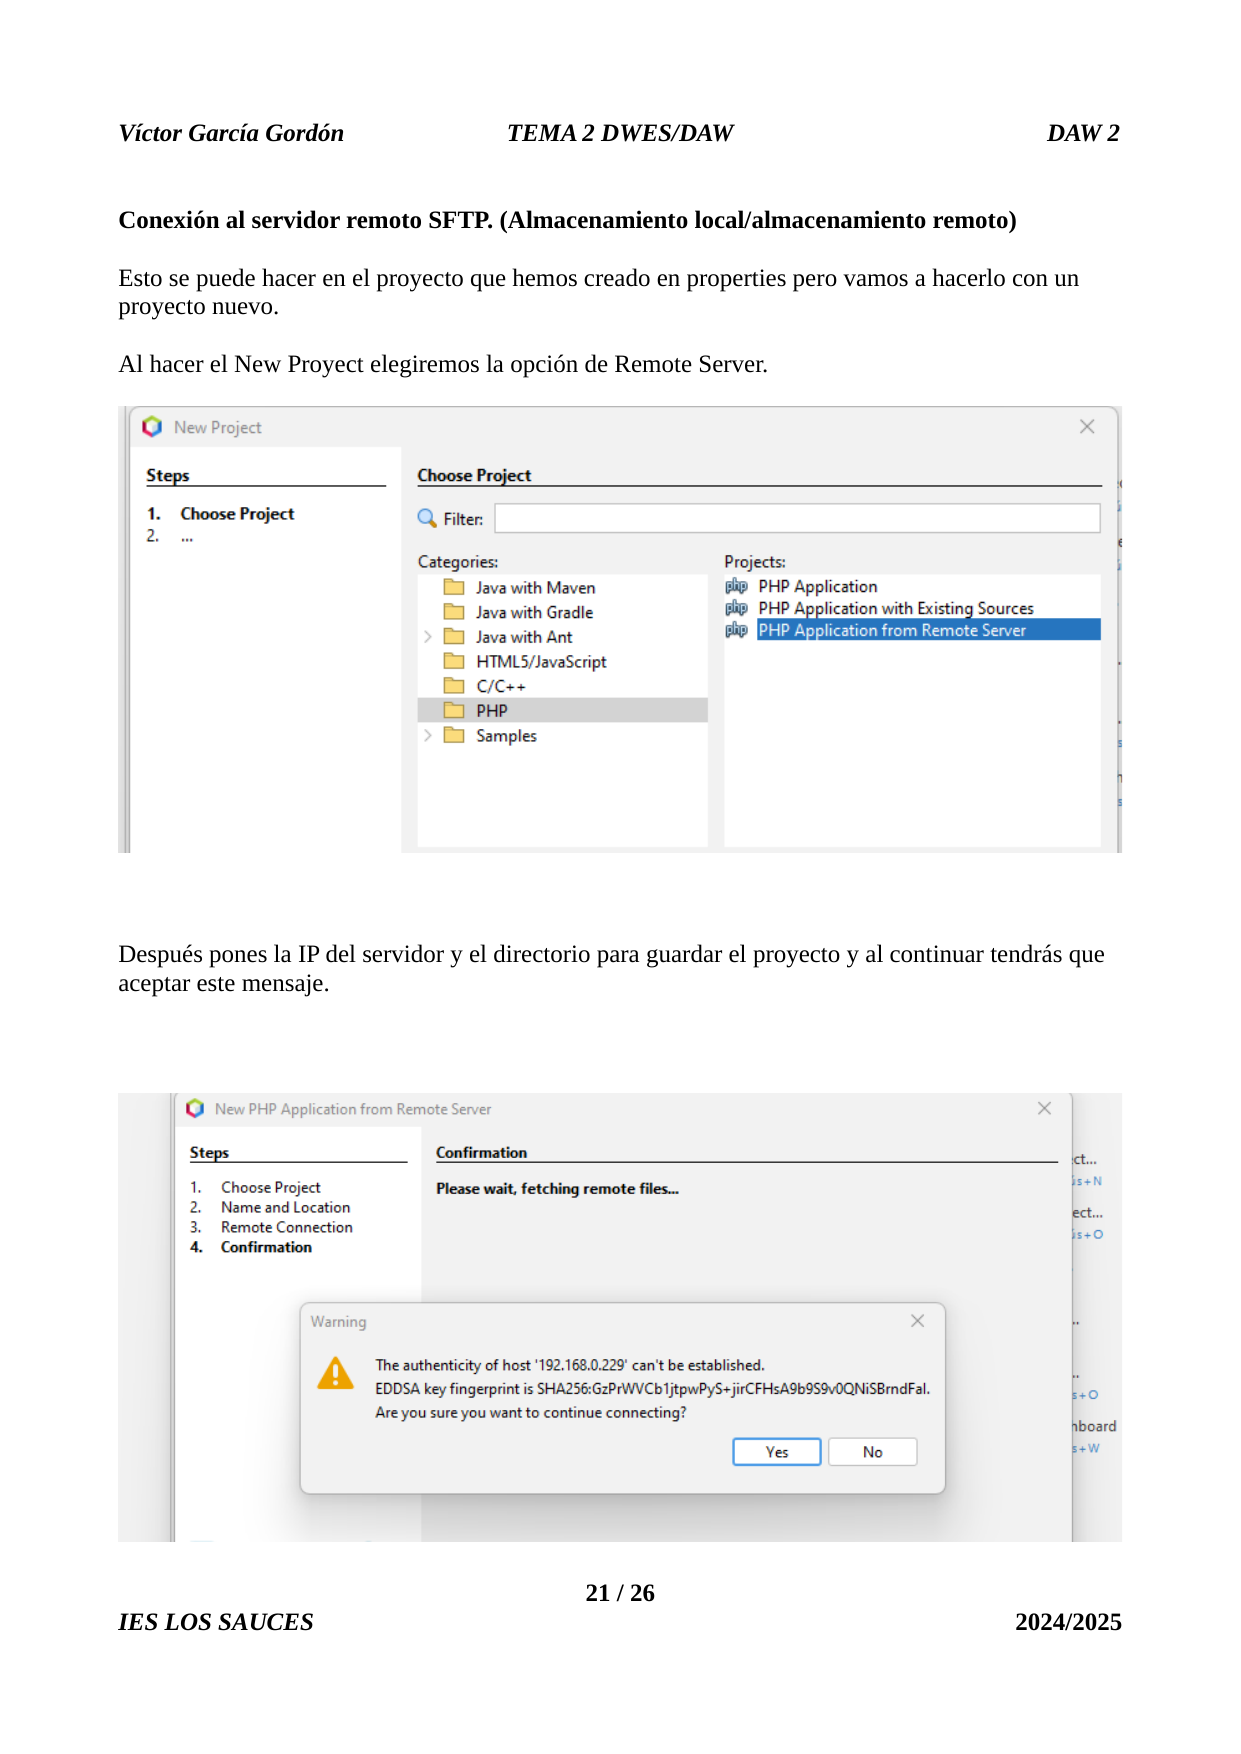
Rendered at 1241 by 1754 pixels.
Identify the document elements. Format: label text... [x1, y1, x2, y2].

picture [118, 1093, 1123, 1542]
text Después pones la IP del servidor y el directorio para guardar el proyecto y al continuar tendrás que aceptar este mensaje. [118, 939, 1122, 996]
text Conexión al servidor remoto SFTP. (Almacenamiento local/almacenamiento remoto) [118, 205, 1122, 234]
text Esto se puede hacer en el proyecto que hemos creado en properties pero vamos a hacerlo con un proyecto nuevo. [118, 263, 1122, 320]
picture [118, 406, 1123, 853]
text Al hacer el New Proyect elegiremos la opción de Remote Server. [118, 349, 1122, 378]
